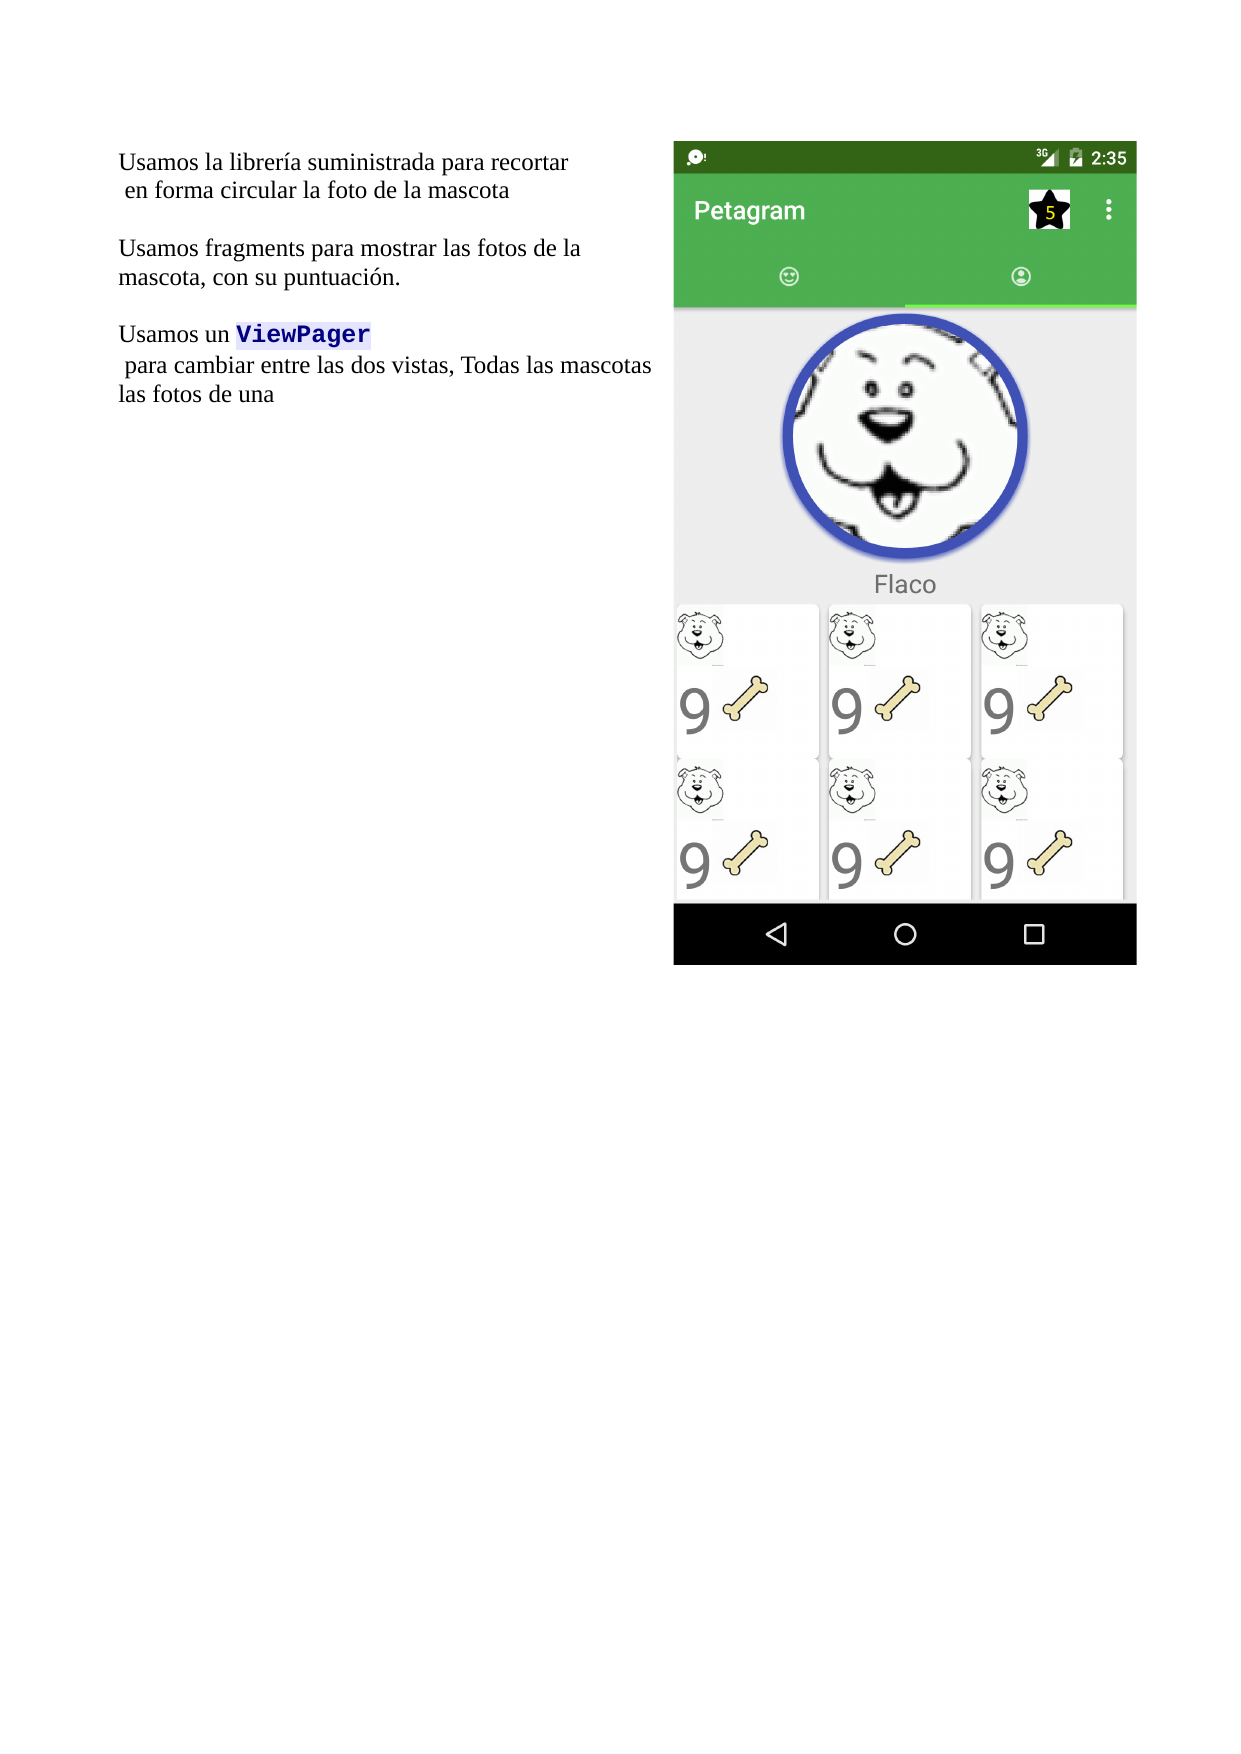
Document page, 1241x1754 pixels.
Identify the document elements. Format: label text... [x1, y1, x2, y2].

text las fotos de una [118, 379, 673, 408]
text en forma circular la foto de la mascota [118, 176, 673, 204]
text Usamos la librería suministrada para recortar [118, 147, 673, 176]
text Usamos un ViewPager [118, 319, 673, 350]
picture [673, 141, 1137, 965]
text Usamos fragments para mostrar las fotos de la mascota, con su puntuación. [118, 233, 673, 291]
text para cambiar entre las dos vistas, Todas las mascotas [118, 350, 673, 379]
